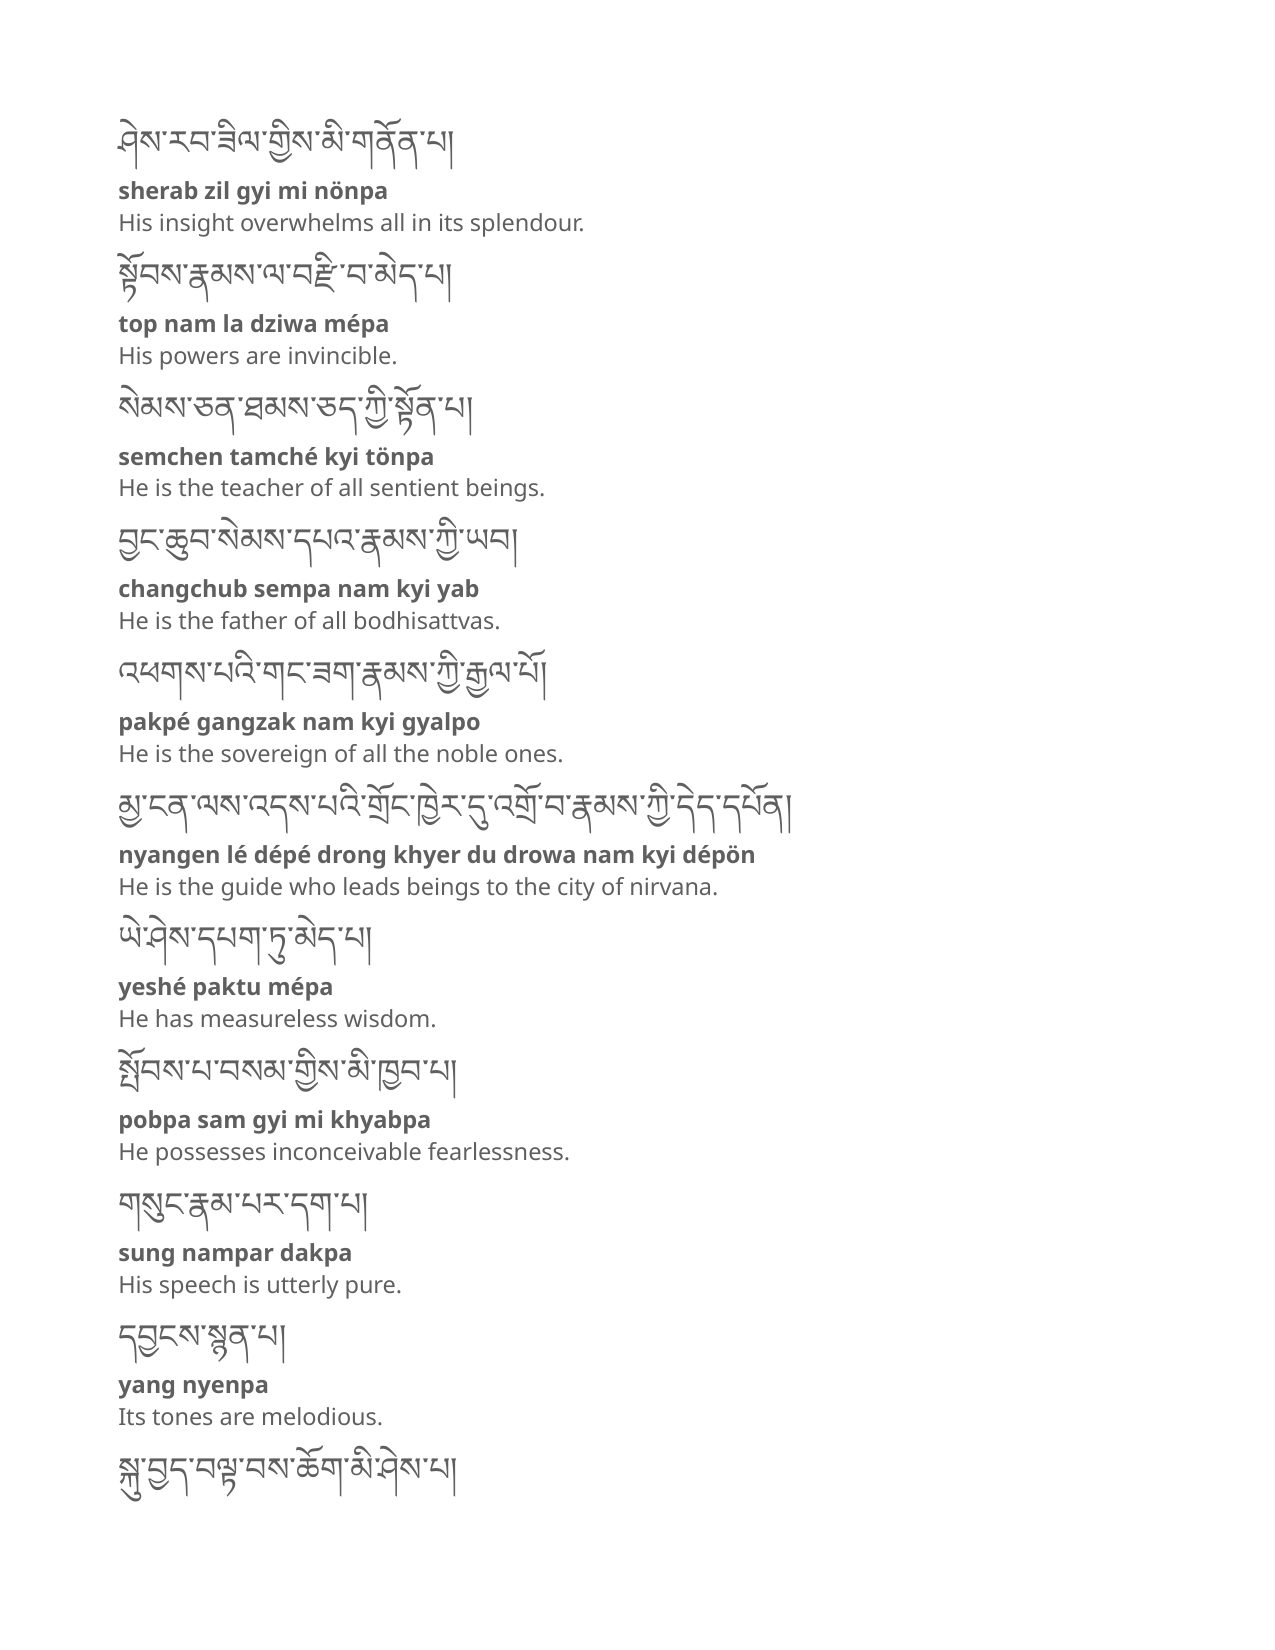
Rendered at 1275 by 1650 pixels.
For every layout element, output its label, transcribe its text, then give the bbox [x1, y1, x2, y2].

text གསུང་རྣམ་པར་དག་པ། [118, 1180, 1157, 1230]
text སྐུ་བྱད་བལྟ་བས་ཆོག་མི་ཤེས་པ། [118, 1445, 1157, 1495]
text ཡེ་ཤེས་དཔག་ཏུ་མེད་པ། [118, 914, 1157, 964]
text སྟོབས་རྣམས་ལ་བརྫི་བ་མེད་པ། [118, 251, 1157, 301]
text སེམས་ཅན་ཐམས་ཅད་ཀྱི་སྟོན་པ། [118, 383, 1157, 433]
text pobpa sam gyi mi khyabpa [118, 1103, 1157, 1135]
text བྱང་ཆུབ་སེམས་དཔའ་རྣམས་ཀྱི་ཡབ། [118, 516, 1157, 566]
text top nam la dziwa mépa [118, 307, 1157, 339]
text དབྱངས་སྙན་པ། [118, 1312, 1157, 1362]
text He is the father of all bodhisattvas. [118, 604, 1157, 636]
text ཤེས་རབ་ཟིལ་གྱིས་མི་གནོན་པ། [118, 118, 1157, 168]
text He is the teacher of all sentient beings. [118, 472, 1157, 504]
text pakpé gangzak nam kyi gyalpo [118, 705, 1157, 737]
text sung nampar dakpa [118, 1236, 1157, 1268]
text nyangen lé dépé drong khyer du drowa nam kyi dépön [118, 838, 1157, 870]
text སྤོབས་པ་བསམ་གྱིས་མི་ཁྱབ་པ། [118, 1047, 1157, 1097]
text Its tones are melodious. [118, 1401, 1157, 1433]
text sherab zil gyi mi nönpa [118, 174, 1157, 206]
text He is the guide who leads beings to the city of nirvana. [118, 870, 1157, 902]
text He possesses inconceivable fearlessness. [118, 1135, 1157, 1167]
text མྱ་ངན་ལས་འདས་པའི་གྲོང་ཁྱེར་དུ་འགྲོ་བ་རྣམས་ཀྱི་དེད་དཔོན། [118, 782, 1157, 832]
text yang nyenpa [118, 1369, 1157, 1401]
text He is the sovereign of all the noble ones. [118, 737, 1157, 769]
text yeshé paktu mépa [118, 971, 1157, 1003]
text semchen tamché kyi tönpa [118, 440, 1157, 472]
text His speech is utterly pure. [118, 1268, 1157, 1300]
text changchub sempa nam kyi yab [118, 572, 1157, 604]
text His insight overwhelms all in its splendour. [118, 206, 1157, 238]
text He has measureless wisdom. [118, 1003, 1157, 1034]
text འཕགས་པའི་གང་ཟག་རྣམས་ཀྱི་རྒྱལ་པོ། [118, 649, 1157, 699]
text His powers are invincible. [118, 339, 1157, 371]
